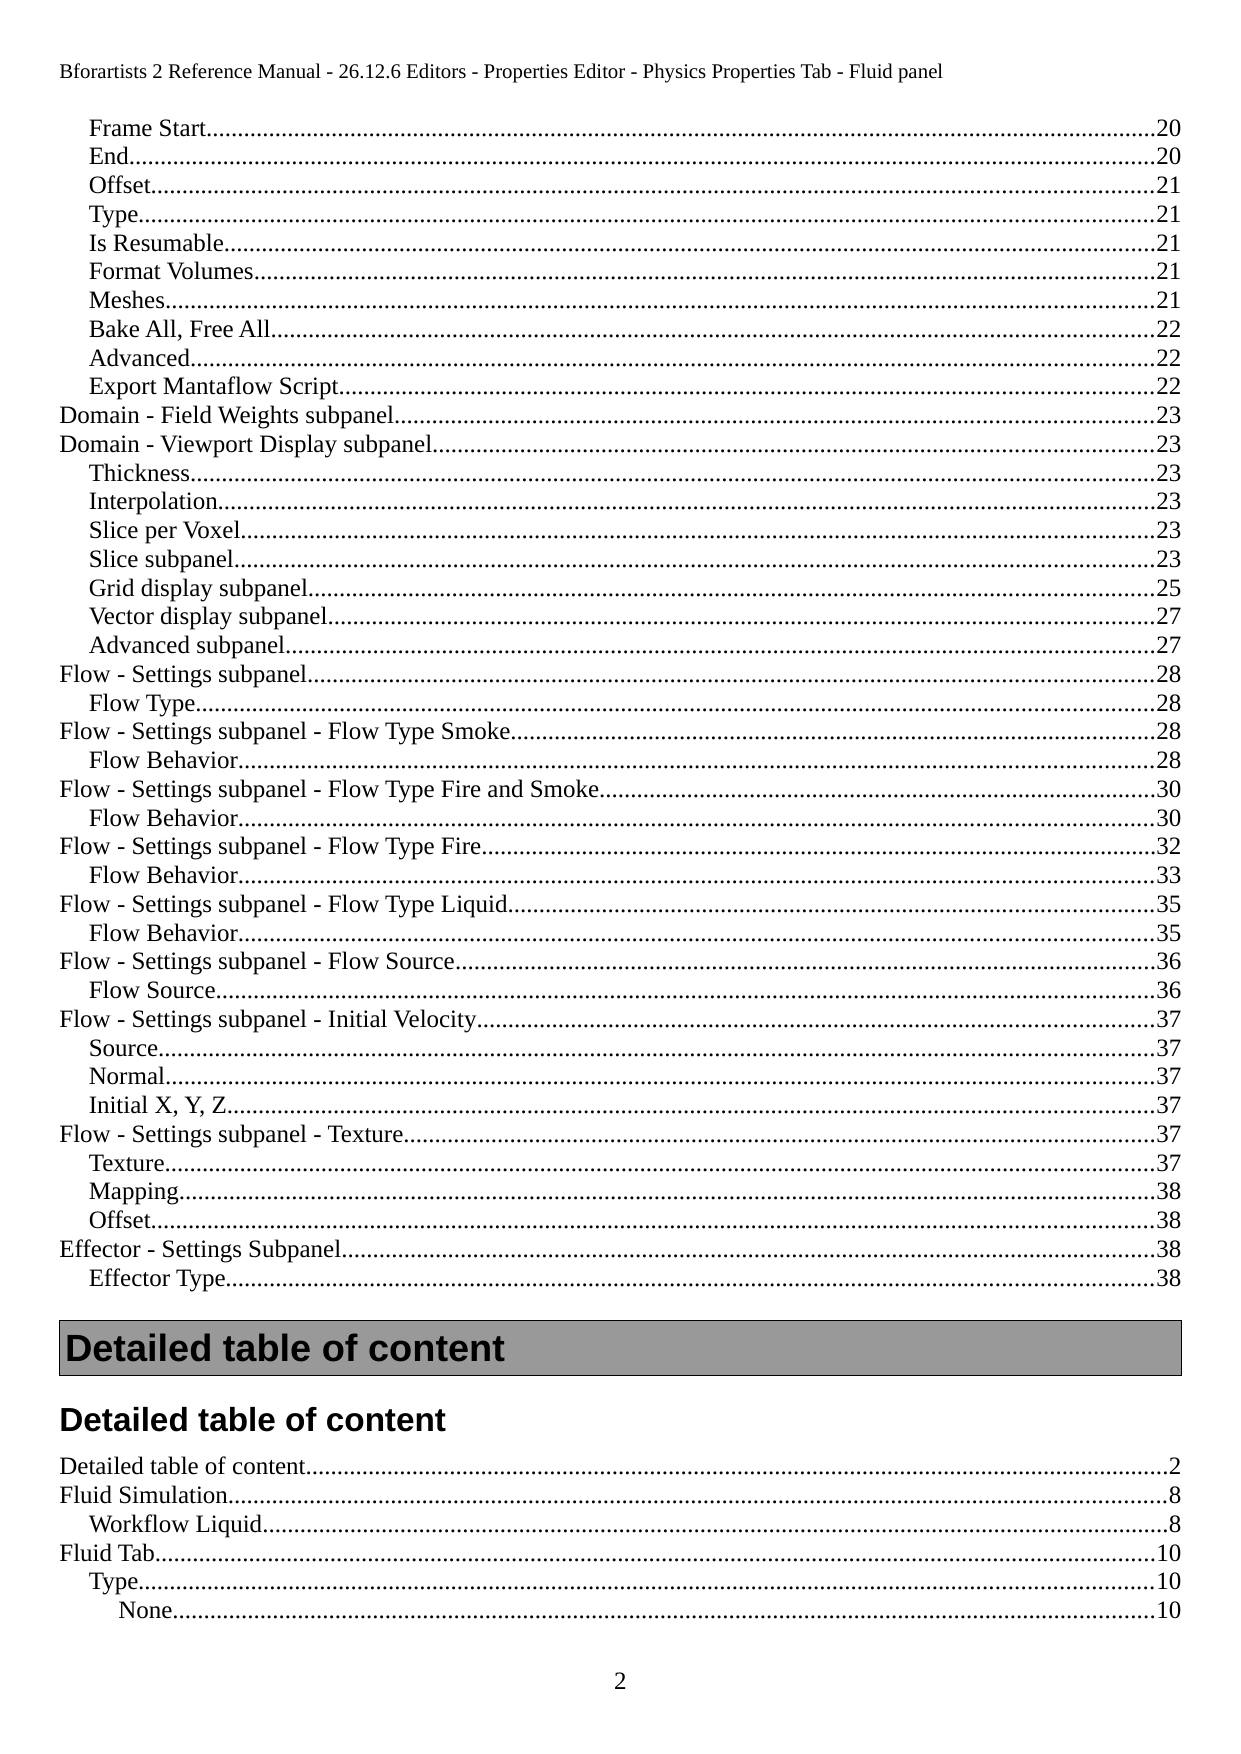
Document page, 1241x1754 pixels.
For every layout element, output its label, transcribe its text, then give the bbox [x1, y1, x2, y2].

text Flow Type 28 [88, 688, 1181, 716]
text Initial X, Y, Z 37 [88, 1090, 1181, 1119]
text Meshes 21 [88, 285, 1181, 314]
text Offset 21 [88, 170, 1181, 199]
text Offset 38 [88, 1205, 1181, 1234]
text Advanced subpanel 27 [88, 630, 1181, 659]
text Interpolation 23 [88, 486, 1181, 515]
text Is Resumable 21 [88, 228, 1181, 256]
text Flow - Settings subpanel 28 [59, 659, 1181, 688]
text Normal 37 [88, 1061, 1181, 1090]
text Frame Start 20 [88, 113, 1181, 141]
text Effector Type 38 [88, 1263, 1181, 1291]
text Flow - Settings subpanel - Initial Velocity 37 [59, 1004, 1181, 1033]
text Mapping 38 [88, 1176, 1181, 1205]
text Flow - Settings subpanel - Flow Type Fire and Smoke 30 [59, 774, 1181, 803]
text Flow Behavior 30 [88, 803, 1181, 831]
text Type 10 [88, 1566, 1181, 1595]
text Export Mantaflow Script 22 [88, 371, 1181, 400]
text Detailed table of content 2 [59, 1451, 1181, 1480]
text Flow - Settings subpanel - Texture 37 [59, 1119, 1181, 1148]
text Format Volumes 21 [88, 256, 1181, 285]
text None 10 [118, 1595, 1181, 1624]
text Grid display subpanel 25 [88, 573, 1181, 601]
text Bake All, Free All 22 [88, 314, 1181, 343]
text Flow - Settings subpanel - Flow Type Fire 32 [59, 831, 1181, 860]
text Fluid Tab 10 [59, 1538, 1181, 1566]
text Effector - Settings Subpanel 38 [59, 1234, 1181, 1263]
text Flow - Settings subpanel - Flow Type Smoke 28 [59, 716, 1181, 745]
text Workflow Liquid 8 [88, 1509, 1181, 1538]
text Flow Behavior 28 [88, 745, 1181, 774]
text Flow - Settings subpanel - Flow Source 36 [59, 946, 1181, 975]
text Fluid Simulation 8 [59, 1480, 1181, 1509]
text Slice subpanel 23 [88, 544, 1181, 573]
text Flow Source 36 [88, 975, 1181, 1004]
text Slice per Voxel 23 [88, 515, 1181, 544]
text Domain - Field Weights subpanel 23 [59, 400, 1181, 429]
text Flow Behavior 33 [88, 860, 1181, 889]
text Advanced 22 [88, 343, 1181, 371]
subtitle Detailed table of content [59, 1400, 1181, 1439]
text Flow - Settings subpanel - Flow Type Liquid 35 [59, 889, 1181, 918]
text Domain - Viewport Display subpanel 23 [59, 429, 1181, 458]
text Thickness 23 [88, 458, 1181, 486]
text Source 37 [88, 1033, 1181, 1061]
text Flow Behavior 35 [88, 918, 1181, 946]
text End 20 [88, 141, 1181, 170]
text Texture 37 [88, 1148, 1181, 1176]
text Type 21 [88, 199, 1181, 228]
text Vector display subpanel 27 [88, 601, 1181, 630]
table_header Detailed table of content [60, 1321, 1181, 1375]
